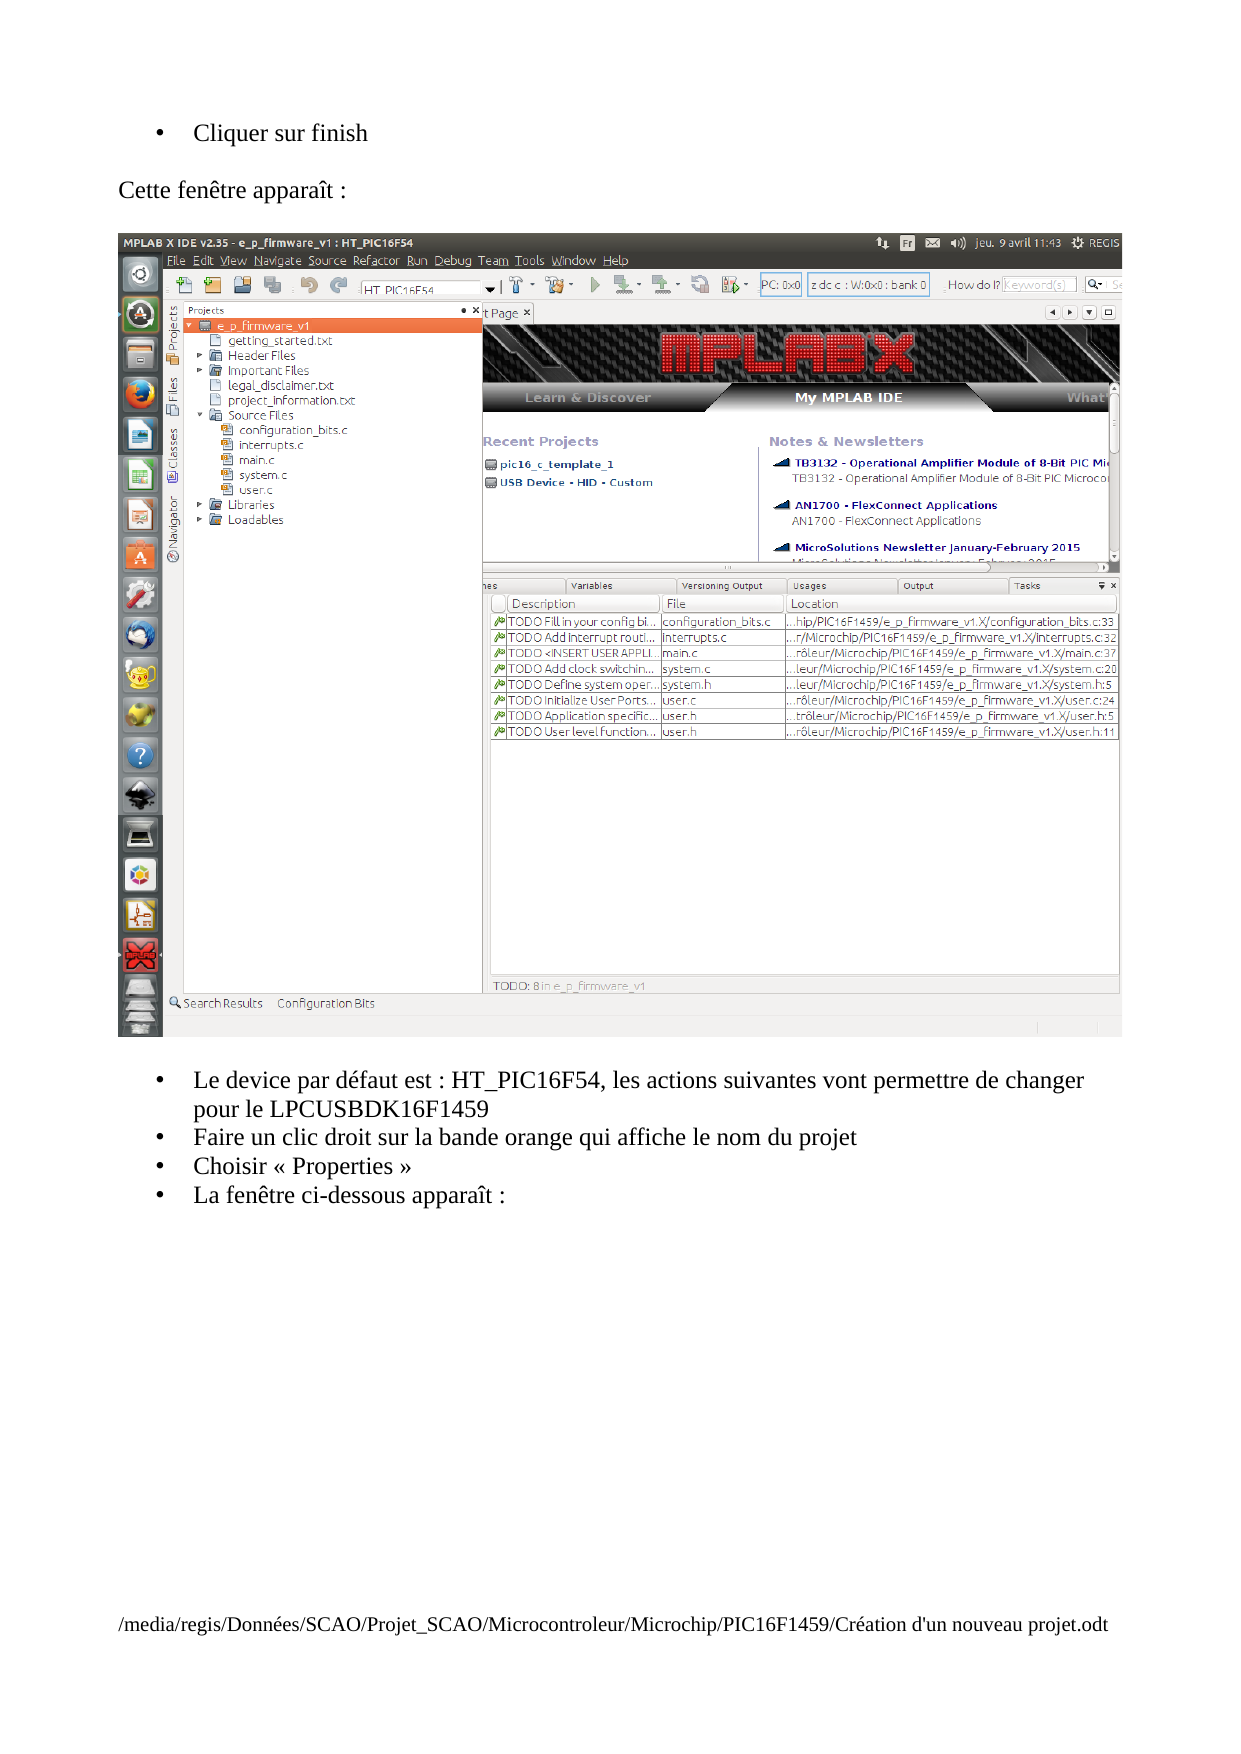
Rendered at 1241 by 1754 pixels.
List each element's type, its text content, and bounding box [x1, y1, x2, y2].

list Le device par défaut est : HT_PIC16F54, les actions suivantes vont permettre de changer pour le LPCUSBDK16F1459 [156, 1065, 1122, 1122]
list Choisir « Properties » [156, 1151, 1122, 1180]
text Cette fenêtre apparaît : [118, 176, 1122, 204]
list La fenêtre ci-dessous apparaît : [156, 1180, 1122, 1209]
picture [118, 233, 1123, 1037]
list Cliquer sur finish [156, 118, 1122, 147]
list Faire un clic droit sur la bande orange qui affiche le nom du projet [156, 1122, 1122, 1151]
